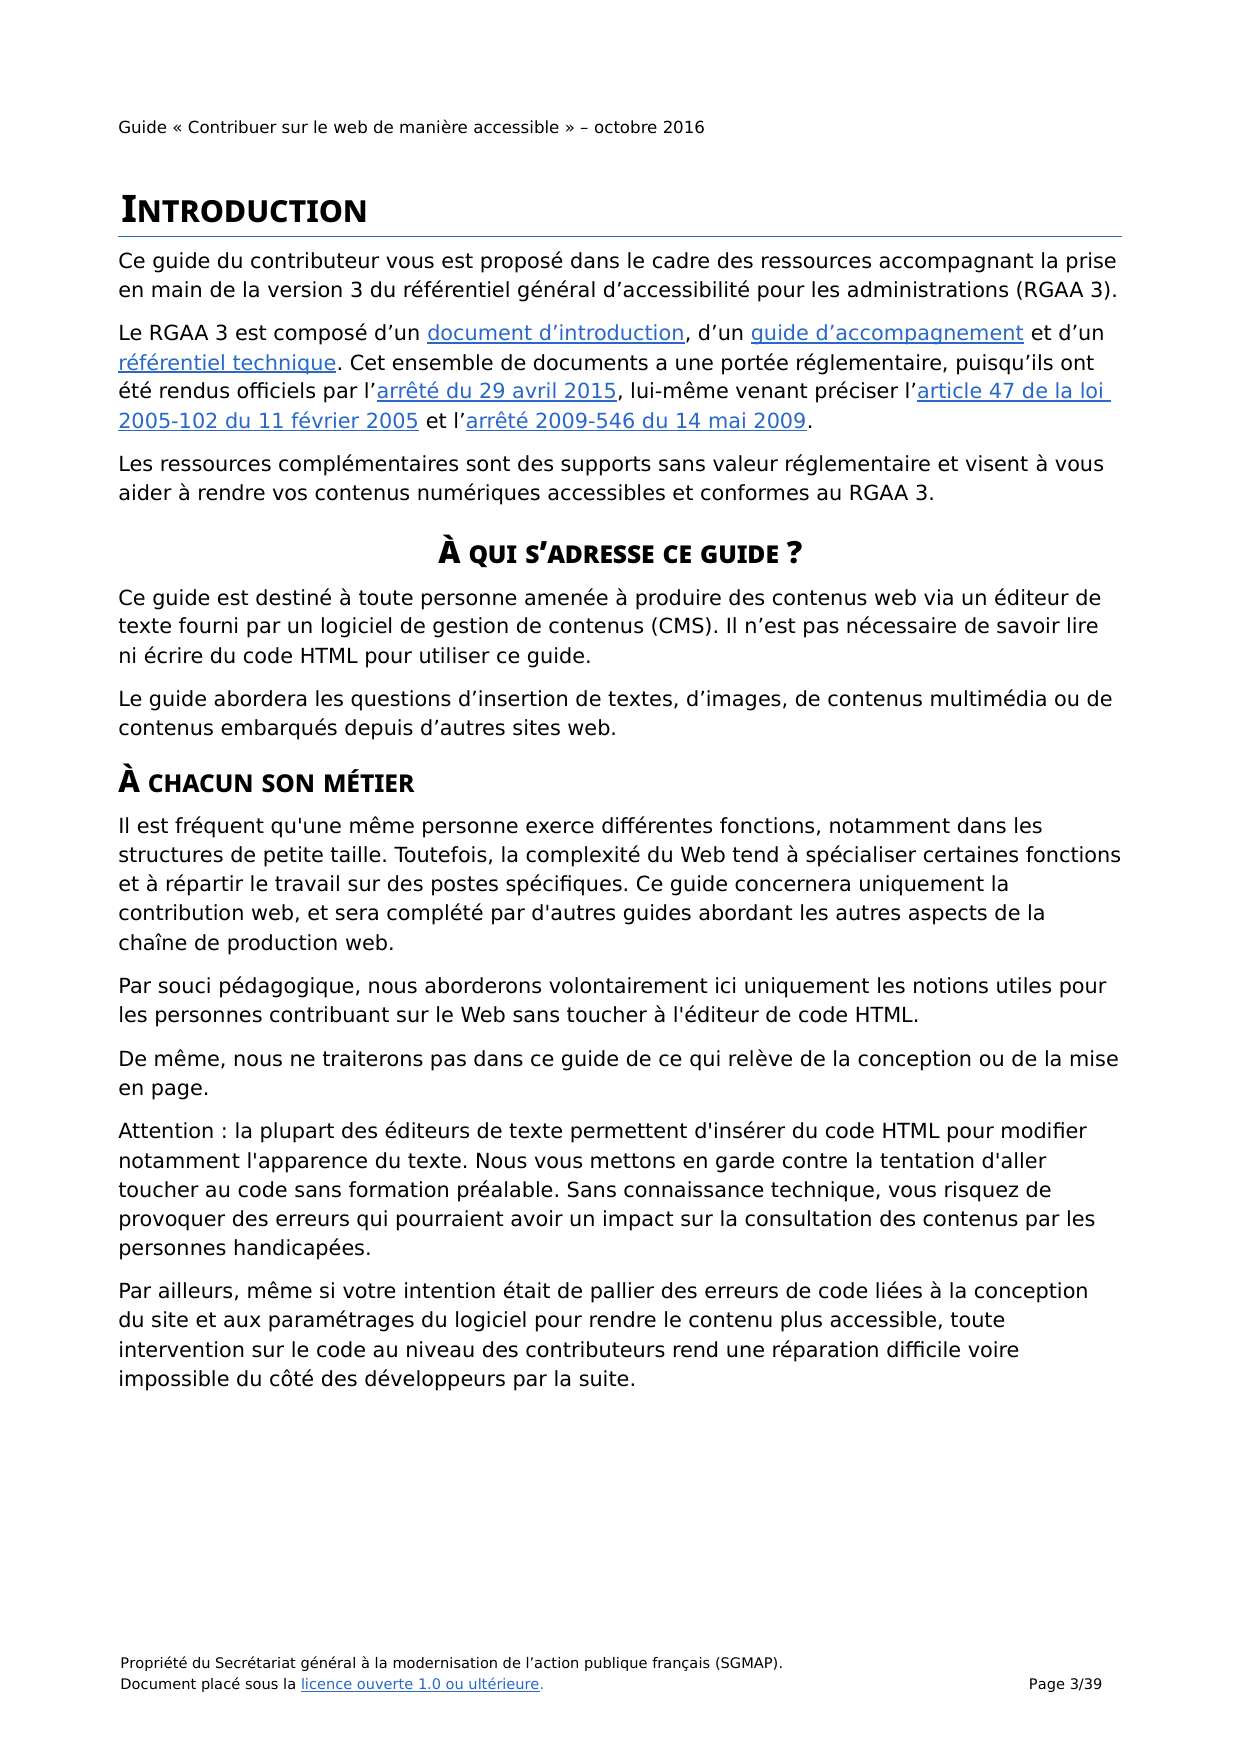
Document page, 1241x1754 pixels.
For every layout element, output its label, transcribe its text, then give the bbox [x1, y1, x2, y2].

text De même, nous ne traiterons pas dans ce guide de ce qui relève de la conception ou de la mise en page. [118, 1047, 1122, 1100]
text Attention : la plupart des éditeurs de texte permettent d'insérer du code HTML pour modifier notamment l'apparence du texte. Nous vous mettons en garde contre la tentation d'aller toucher au code sans formation préalable. Sans connaissance technique, vous risquez de provoquer des erreurs qui pourraient avoir un impact sur la consultation des contenus par les personnes handicapées. [118, 1119, 1122, 1260]
text Il est fréquent qu'une même personne exerce différentes fonctions, notamment dans les structures de petite taille. Toutefois, la complexité du Web tend à spécialiser certaines fonctions et à répartir le travail sur des postes spécifiques. Ce guide concernera uniquement la contribution web, et sera complété par d'autres guides abordant les autres aspects de la chaîne de production web. [118, 814, 1122, 955]
text Par souci pédagogique, nous aborderons volontairement ici uniquement les notions utiles pour les personnes contribuant sur le Web sans toucher à l'éditeur de code HTML. [118, 974, 1122, 1027]
text Le guide abordera les questions d’insertion de textes, d’images, de contenus multimédia ou de contenus embarqués depuis d’autres sites web. [118, 687, 1122, 741]
text Les ressources complémentaires sont des supports sans valeur réglementaire et visent à vous aider à rendre vos contenus numériques accessibles et conformes au RGAA 3. [118, 452, 1122, 506]
subtitle Introduction [118, 179, 1122, 236]
text Le RGAA 3 est composé d’un document d’introduction, d’un guide d’accompagnement et d’un référentiel technique. Cet ensemble de documents a une portée réglementaire, puisqu’ils ont été rendus officiels par l’arrêté du 29 avril 2015, lui-même venant préciser l’article 47 de la loi 2005-102 du 11 février 2005 et l’arrêté 2009-546 du 14 mai 2009. [118, 321, 1122, 433]
text Par ailleurs, même si votre intention était de pallier des erreurs de code liées à la conception du site et aux paramétrages du logiciel pour rendre le contenu plus accessible, toute intervention sur le code au niveau des contributeurs rend une réparation difficile voire impossible du côté des développeurs par la suite. [118, 1279, 1122, 1391]
text Ce guide est destiné à toute personne amenée à produire des contenus web via un éditeur de texte fourni par un logiciel de gestion de contenus (CMS). Il n’est pas nécessaire de savoir lire ni écrire du code HTML pour utiliser ce guide. [118, 586, 1122, 668]
subtitle À chacun son métier [118, 760, 1122, 802]
subtitle À qui s’adresse ce guide ? [118, 531, 1122, 573]
text Ce guide du contributeur vous est proposé dans le cadre des ressources accompagnant la prise en main de la version 3 du référentiel général d’accessibilité pour les administrations (RGAA 3). [118, 249, 1122, 302]
